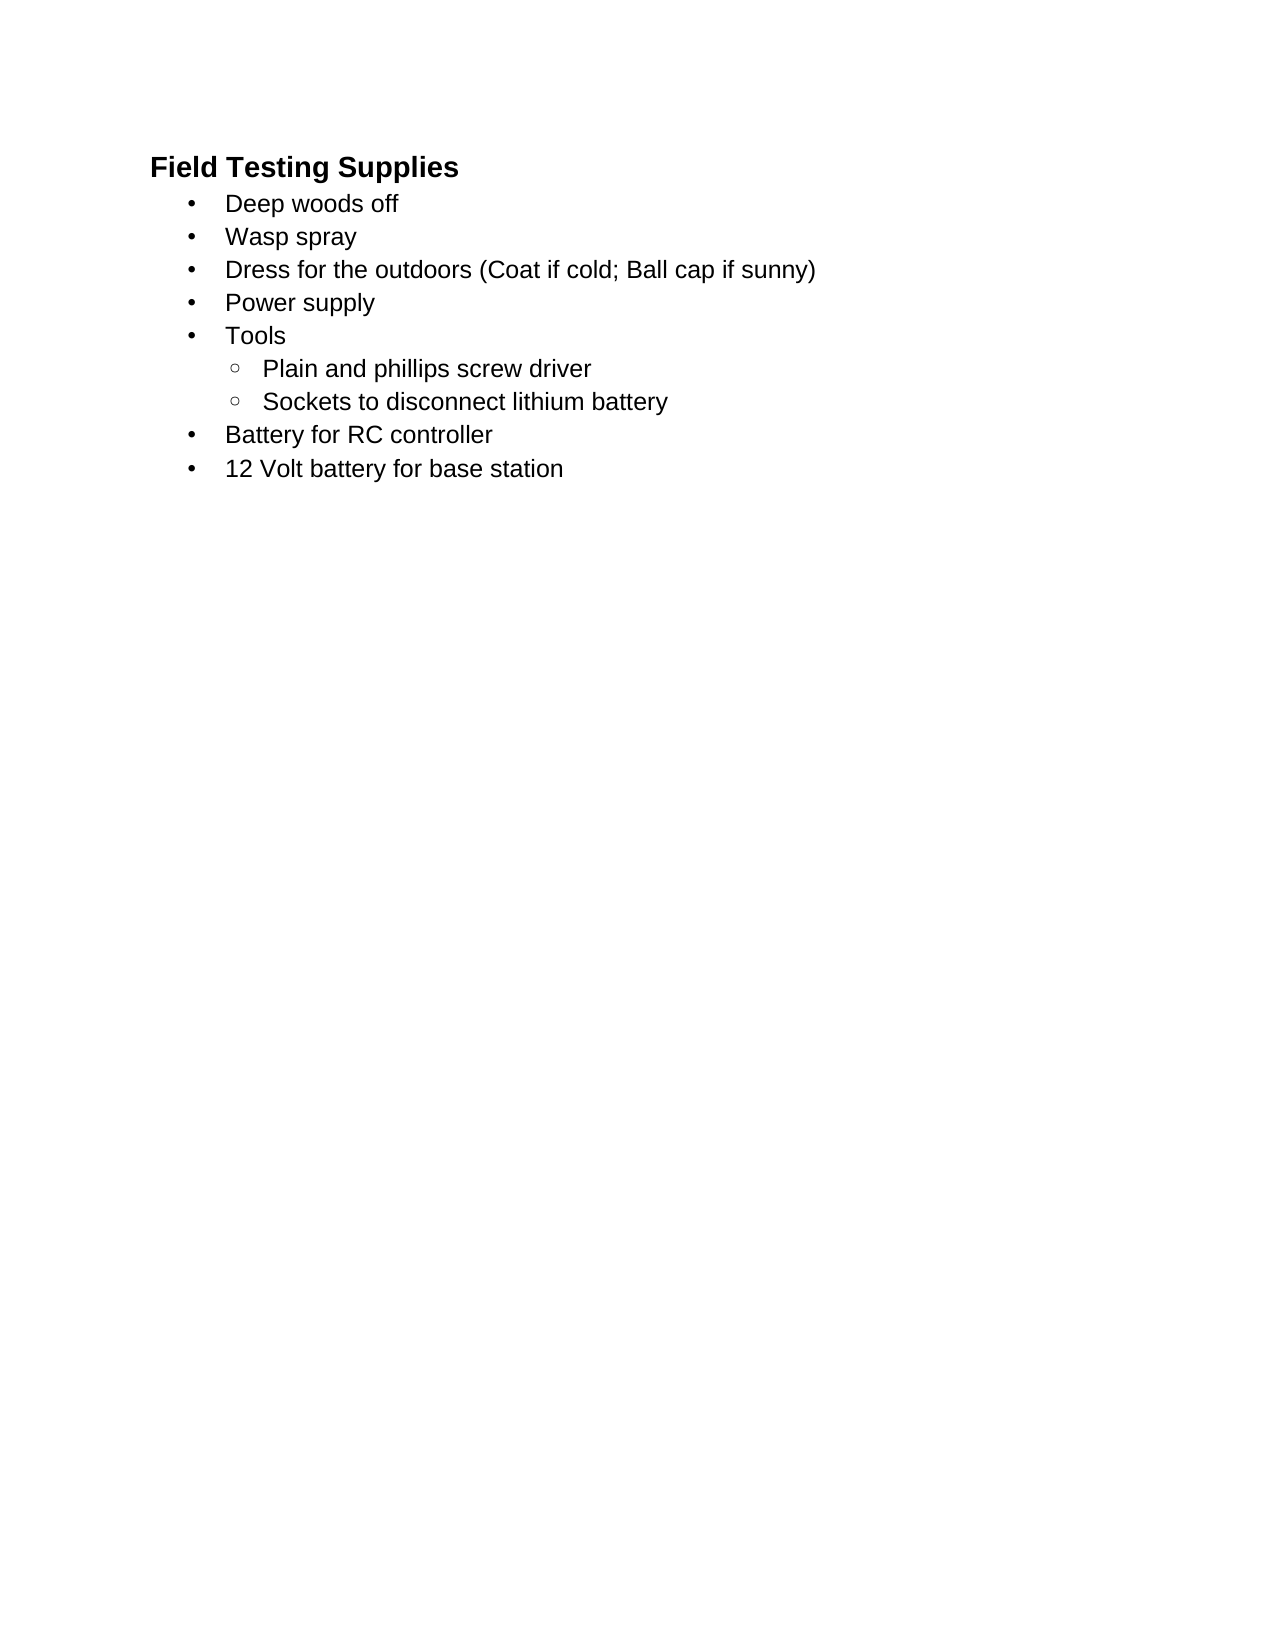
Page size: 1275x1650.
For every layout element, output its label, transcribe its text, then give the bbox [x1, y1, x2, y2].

list Power supply [187, 288, 1125, 317]
list Tools [187, 321, 1125, 350]
list Battery for RC controller [187, 420, 1125, 449]
list Plain and phillips screw driver [225, 354, 1125, 383]
list Wasp spray [187, 222, 1125, 251]
list Sockets to disconnect lithium battery [225, 387, 1125, 416]
list Deep woods off [187, 188, 1125, 217]
list Dress for the outdoors (Coat if cold; Ball cap if sunny) [187, 255, 1125, 284]
list 12 Volt battery for base station [187, 453, 1125, 482]
text Field Testing Supplies [150, 150, 1125, 183]
